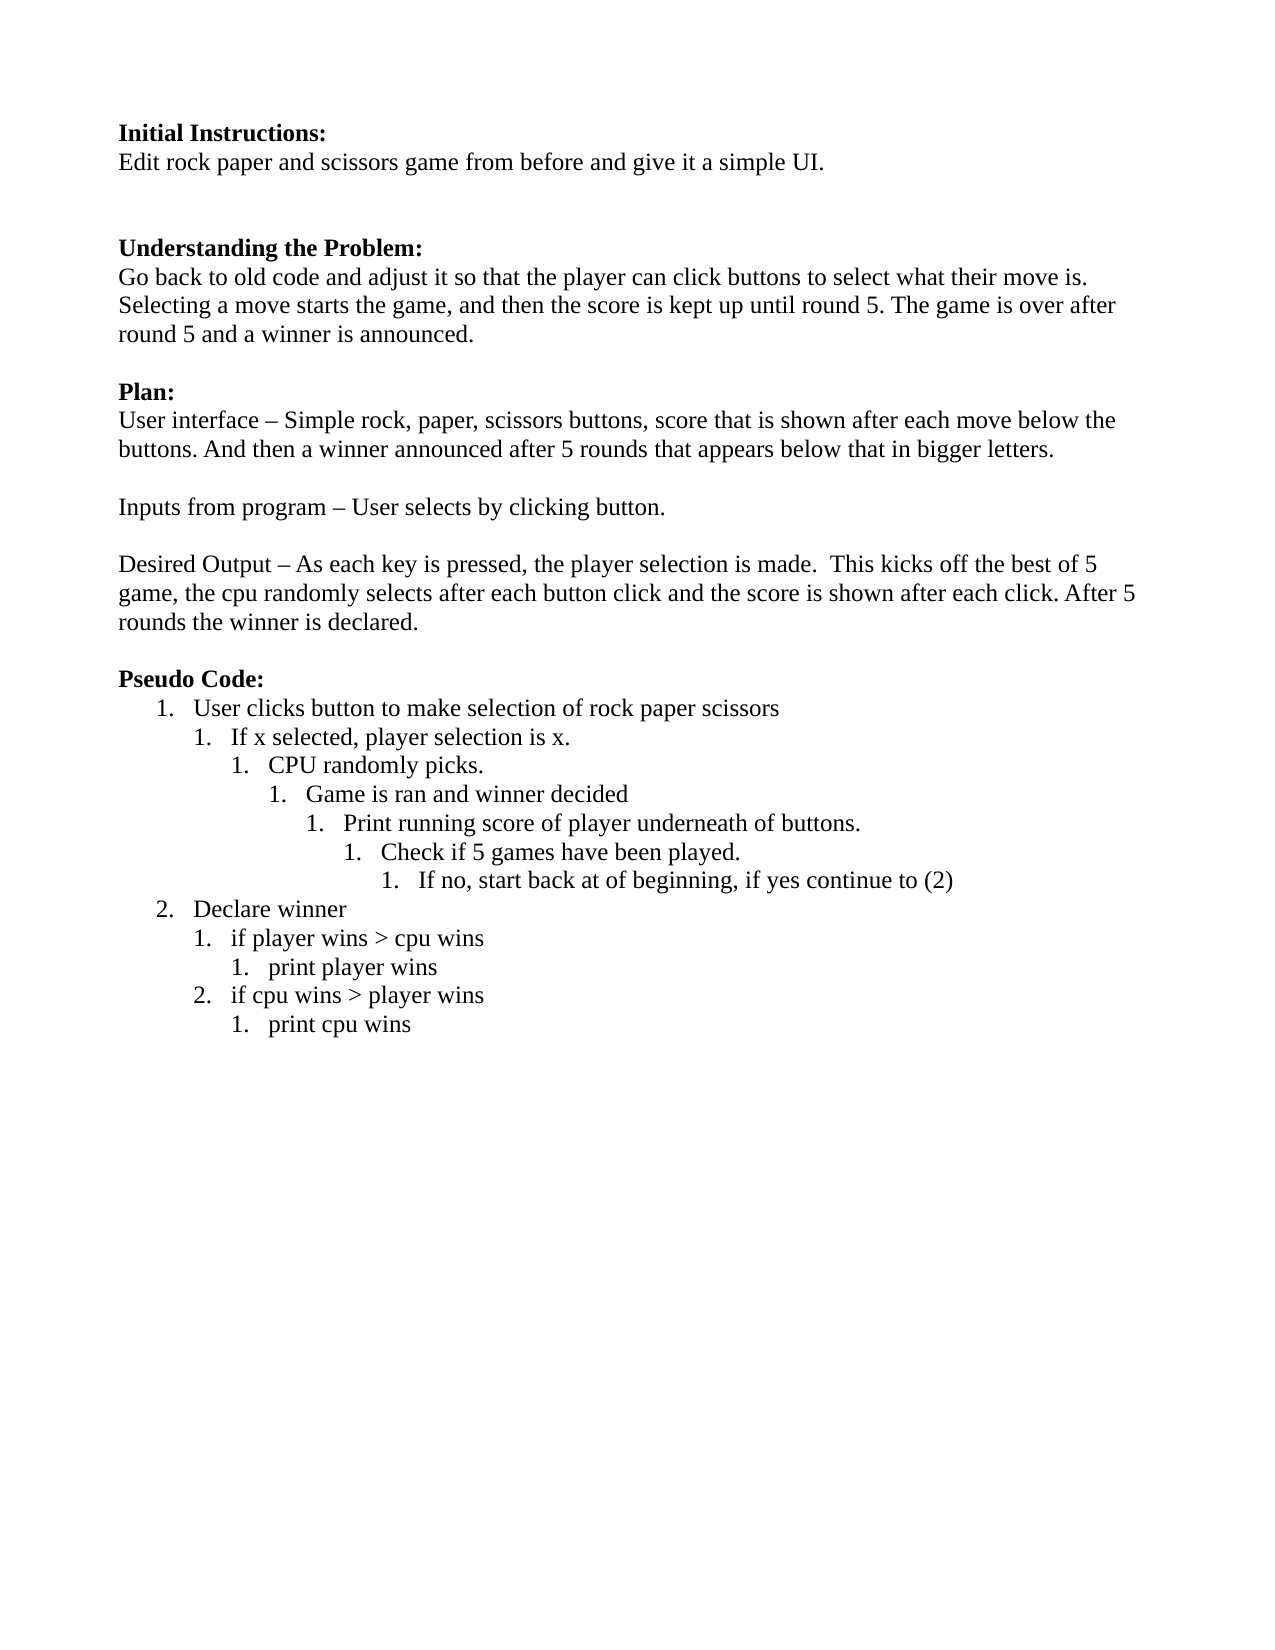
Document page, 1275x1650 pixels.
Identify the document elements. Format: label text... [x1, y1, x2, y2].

list If x selected, player selection is x. [193, 722, 1157, 751]
list Print running score of player underneath of buttons. [306, 808, 1157, 837]
text Edit rock paper and scissors game from before and give it a simple UI. [118, 147, 1157, 176]
list if cpu wins > player wins [193, 981, 1157, 1009]
list User clicks button to make selection of rock paper scissors [156, 693, 1157, 722]
text Plan: [118, 377, 1157, 406]
list Declare winner [156, 894, 1157, 923]
text Inputs from program – User selects by clicking button. [118, 492, 1157, 521]
text Go back to old code and adjust it so that the player can click buttons to select what their move is. Selecting a move starts the game, and then the score is kept up until round 5. The game is over after round 5 and a winner is announced. [118, 262, 1157, 348]
list print player wins [231, 952, 1157, 981]
text User interface – Simple rock, paper, scissors buttons, score that is shown after each move below the buttons. And then a winner announced after 5 rounds that appears below that in bigger letters. [118, 406, 1157, 463]
list Check if 5 games have been played. [343, 837, 1157, 866]
list CPU randomly picks. [231, 751, 1157, 779]
list if player wins > cpu wins [193, 923, 1157, 952]
list print cpu wins [231, 1009, 1157, 1038]
text Initial Instructions: [118, 118, 1157, 147]
text Understanding the Problem: [118, 233, 1157, 262]
list If no, start back at of beginning, if yes continue to (2) [381, 866, 1157, 894]
list Game is ran and winner decided [268, 779, 1157, 808]
text Desired Output – As each key is pressed, the player selection is made. This kicks off the best of 5 game, the cpu randomly selects after each button click and the score is shown after each click. After 5 rounds the winner is declared. [118, 549, 1157, 636]
text Pseudo Code: [118, 664, 1157, 693]
